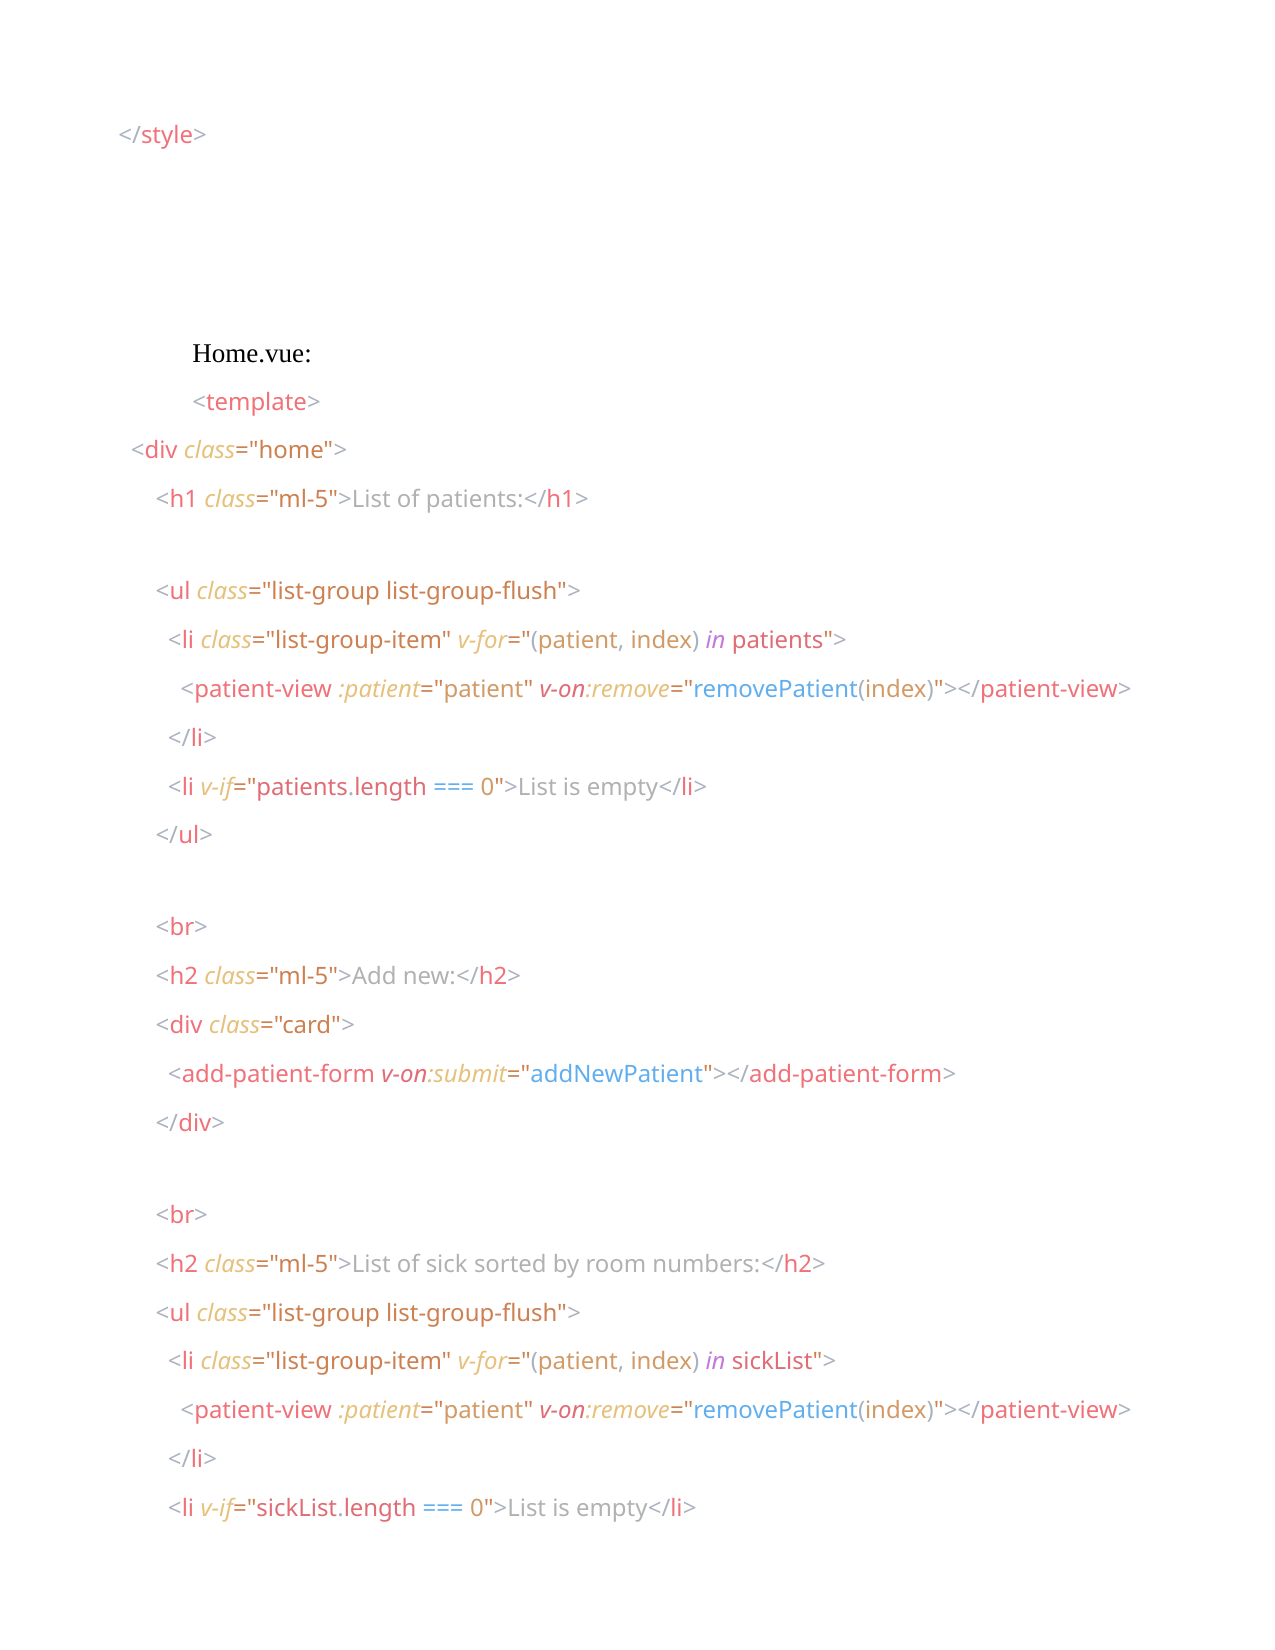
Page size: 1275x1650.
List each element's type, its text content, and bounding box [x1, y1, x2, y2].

text Home.vue: [118, 338, 1157, 369]
text <template> <div class="home"> <h1 class="ml-5">List of patients:</h1> <ul class="list-group list-group-flush"> <li class="list-group-item" v-for="(patient, index) in patients"> <patient-view :patient="patient" v-on:remove="removePatient(index)"></patient-view> </li> <li v-if="patients.length === 0">List is empty</li> </ul> <br> <h2 class="ml-5">Add new:</h2> <div class="card"> <add-patient-form v-on:submit="addNewPatient"></add-patient-form> </div> <br> <h2 class="ml-5">List of sick sorted by room numbers:</h2> <ul class="list-group list-group-flush"> <li class="list-group-item" v-for="(patient, index) in sickList"> <patient-view :patient="patient" v-on:remove="removePatient(index)"></patient-view> </li> <li v-if="sickList.length === 0">List is empty</li> [118, 384, 1157, 1523]
text </style> [118, 118, 1157, 194]
